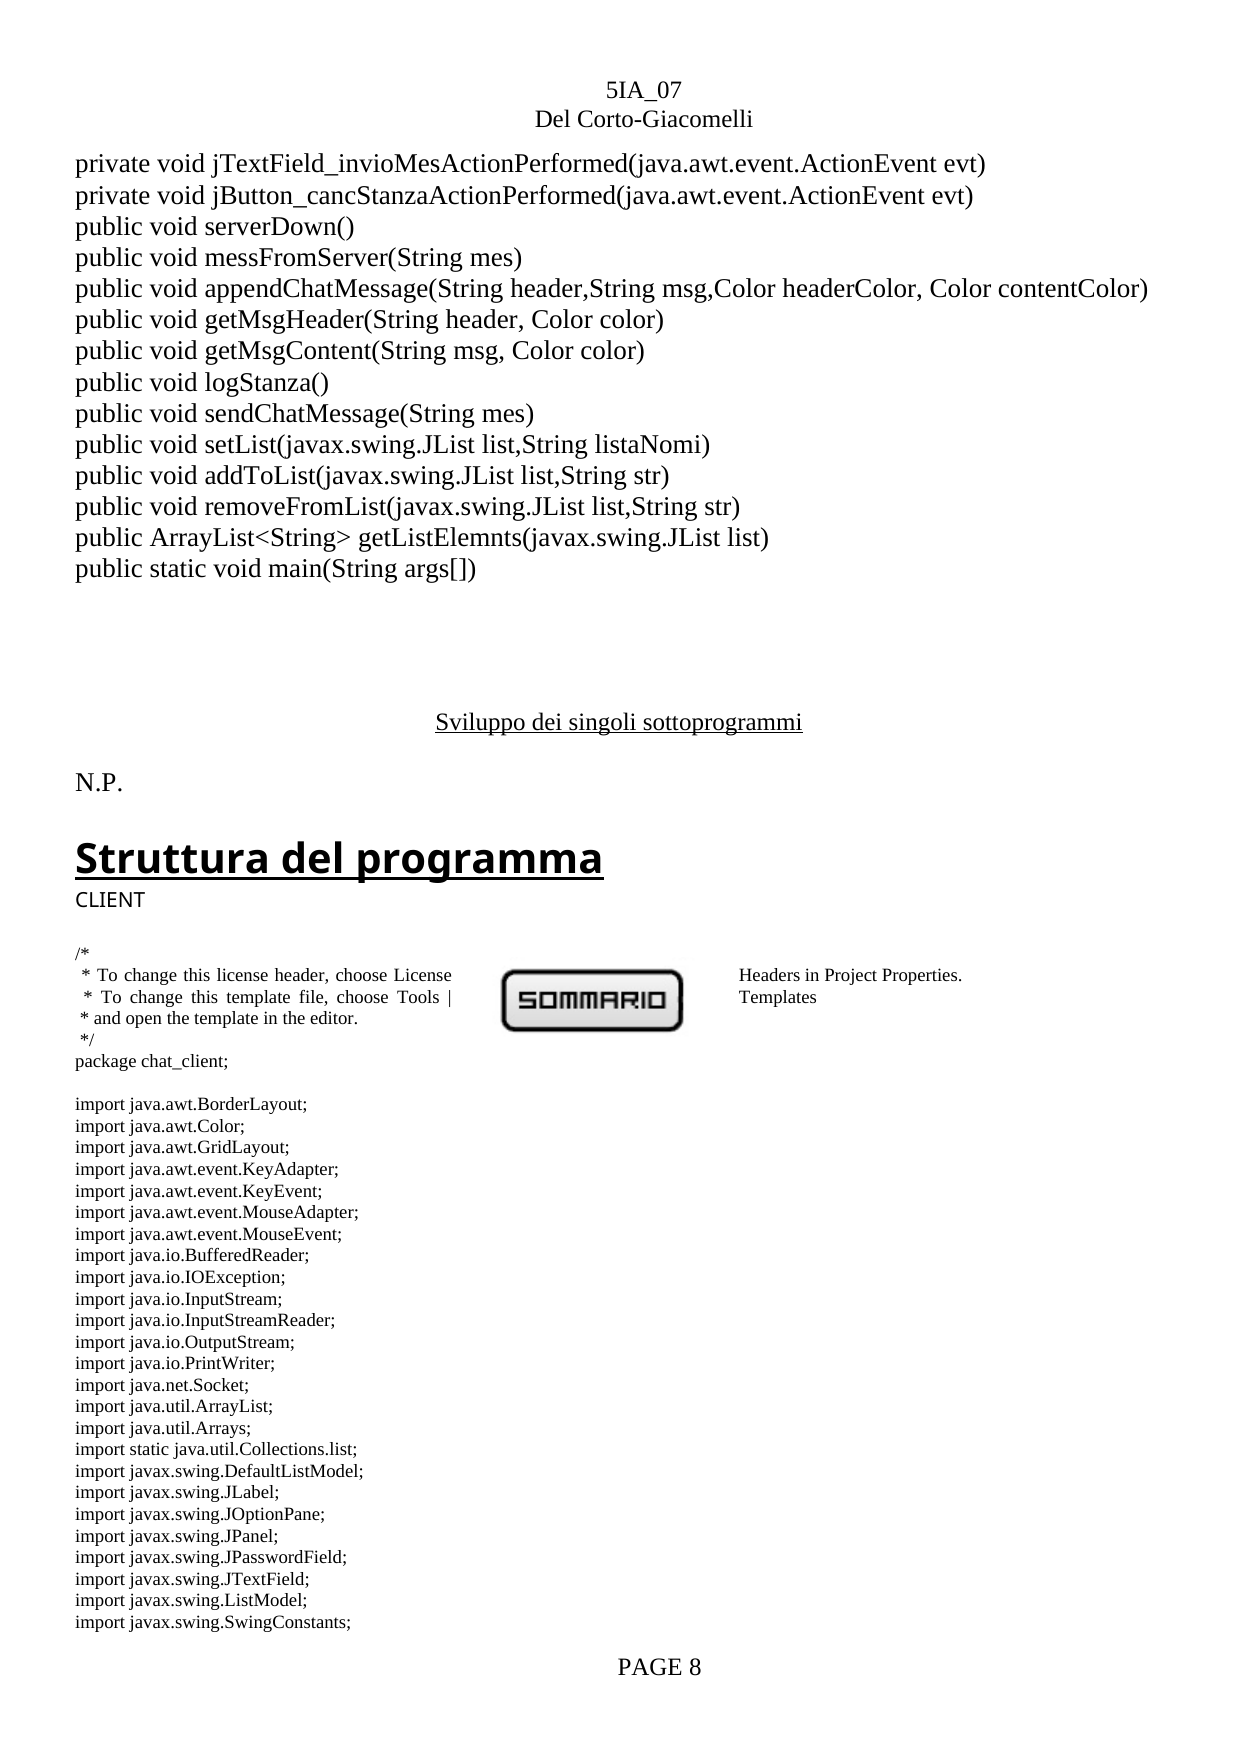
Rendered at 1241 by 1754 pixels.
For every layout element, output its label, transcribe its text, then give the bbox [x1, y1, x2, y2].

text package chat_client; [75, 1050, 1162, 1072]
text import java.io.InputStreamReader; [75, 1309, 1162, 1331]
text public static void main(String args[]) [75, 552, 1162, 584]
subtitle Struttura del programma [75, 829, 1162, 886]
text private void jTextField_invioMesActionPerformed(java.awt.event.ActionEvent evt) [75, 148, 1162, 179]
text import javax.swing.ListModel; [75, 1589, 1162, 1611]
text Templates [720, 986, 1162, 1007]
text import javax.swing.JLabel; [75, 1481, 1162, 1503]
text import java.awt.BorderLayout; [75, 1093, 1162, 1115]
text public void sendChatMessage(String mes) [75, 397, 1162, 428]
text import javax.swing.JPasswordField; [75, 1546, 1162, 1568]
text import java.awt.event.MouseEvent; [75, 1223, 1162, 1244]
text * To change this template file, choose Tools | [75, 986, 471, 1007]
text public void appendChatMessage(String header,String msg,Color headerColor, Color contentColor) [75, 272, 1162, 303]
text import java.awt.GridLayout; [75, 1136, 1162, 1158]
text import java.net.Socket; [75, 1374, 1162, 1395]
text public void removeFromList(javax.swing.JList list,String str) [75, 490, 1162, 521]
text import java.awt.event.MouseAdapter; [75, 1201, 1162, 1223]
text public void getMsgContent(String msg, Color color) [75, 334, 1162, 366]
text import javax.swing.DefaultListModel; [75, 1460, 1162, 1481]
text import javax.swing.SwingConstants; [75, 1611, 1162, 1632]
text import java.util.Arrays; [75, 1417, 1162, 1438]
text * and open the template in the editor. [75, 1007, 471, 1029]
subtitle Sviluppo dei singoli sottoprogrammi [75, 707, 1162, 735]
text Headers in Project Properties. [720, 964, 1162, 986]
text import java.io.OutputStream; [75, 1331, 1162, 1352]
text public void setList(javax.swing.JList list,String listaNomi) [75, 428, 1162, 459]
text import java.awt.event.KeyEvent; [75, 1179, 1162, 1201]
text import java.util.ArrayList; [75, 1395, 1162, 1417]
text import java.io.IOException; [75, 1266, 1162, 1287]
text public void addToList(javax.swing.JList list,String str) [75, 459, 1162, 490]
text import java.awt.Color; [75, 1115, 1162, 1136]
text import java.io.InputStream; [75, 1287, 1162, 1309]
text import javax.swing.JPanel; [75, 1524, 1162, 1546]
text import javax.swing.JOptionPane; [75, 1503, 1162, 1524]
text N.P. [75, 766, 1162, 798]
text public ArrayList<String> getListElemnts(javax.swing.JList list) [75, 521, 1162, 552]
text CLIENT [75, 886, 1162, 914]
text import javax.swing.JTextField; [75, 1568, 1162, 1589]
text private void jButton_cancStanzaActionPerformed(java.awt.event.ActionEvent evt) [75, 179, 1162, 210]
text */ [75, 1029, 1162, 1050]
text import java.io.BufferedReader; [75, 1244, 1162, 1266]
text import java.io.PrintWriter; [75, 1352, 1162, 1374]
text import java.awt.event.KeyAdapter; [75, 1158, 1162, 1179]
text public void messFromServer(String mes) [75, 241, 1162, 272]
text public void serverDown() [75, 210, 1162, 241]
text import static java.util.Collections.list; [75, 1438, 1162, 1460]
text * To change this license header, choose License [75, 964, 471, 986]
text public void getMsgHeader(String header, Color color) [75, 303, 1162, 334]
picture [473, 957, 719, 1047]
text [720, 1007, 1162, 1029]
text public void logStanza() [75, 366, 1162, 397]
text /* [75, 942, 1162, 1048]
